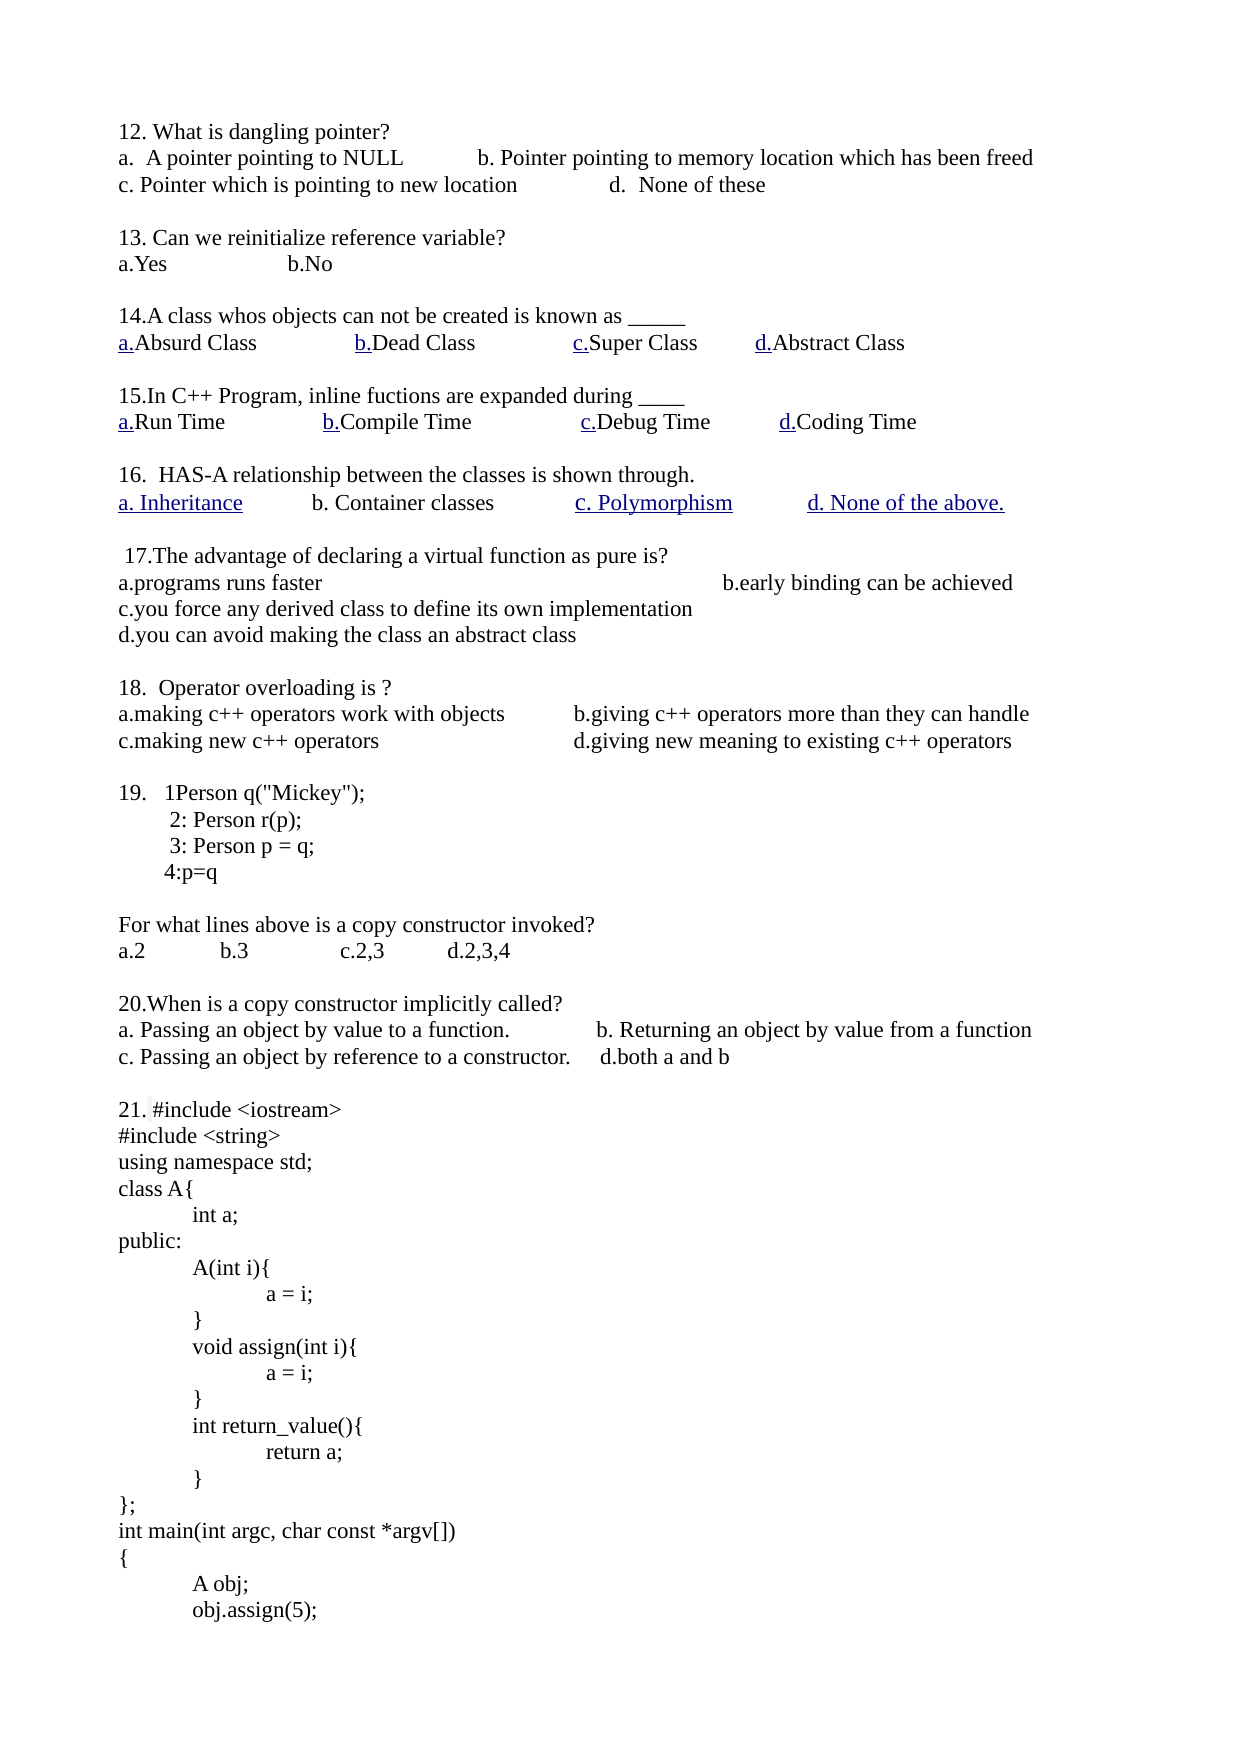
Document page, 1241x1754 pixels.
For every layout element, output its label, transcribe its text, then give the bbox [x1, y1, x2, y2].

text obj.assign(5); [118, 1596, 1122, 1623]
text c.you force any derived class to define its own implementation [118, 595, 1122, 621]
text c. Pointer which is pointing to new location d. None of these [118, 171, 1122, 197]
text class A{ [118, 1175, 1122, 1201]
text void assign(int i){ [118, 1333, 1122, 1359]
text 16. HAS-A relationship between the classes is shown through. [118, 461, 1122, 487]
text 13. Can we reinitialize reference variable? [118, 223, 1122, 250]
text A(int i){ [118, 1254, 1122, 1280]
text a.making c++ operators work with objects b.giving c++ operators more than they can handle [118, 700, 1122, 727]
text 15.In C++ Program, inline fuctions are expanded during ____ [118, 382, 1122, 408]
text a.Absurd Class b.Dead Class c.Super Class d.Abstract Class [118, 329, 1122, 355]
text d.you can avoid making the class an abstract class [118, 621, 1122, 648]
text a.Run Time b.Compile Time c.Debug Time d.Coding Time [118, 408, 1122, 434]
text { [118, 1544, 1122, 1570]
text c.making new c++ operators d.giving new meaning to existing c++ operators [118, 727, 1122, 753]
text }; [118, 1491, 1122, 1517]
text 17.The advantage of declaring a virtual function as pure is? [118, 542, 1122, 568]
text a. A pointer pointing to NULL b. Pointer pointing to memory location which has been freed [118, 144, 1122, 171]
text a.programs runs faster b.early binding can be achieved [118, 568, 1122, 595]
text 19. 1Person q("Mickey"); [118, 779, 1122, 806]
text int a; [118, 1201, 1122, 1227]
text int main(int argc, char const *argv[]) [118, 1517, 1122, 1544]
text a. Inheritance b. Container classes c. Polymorphism d. None of the above. [118, 487, 1122, 516]
text int return_value(){ [118, 1412, 1122, 1438]
text A obj; [118, 1570, 1122, 1596]
text a.Yes b.No [118, 250, 1122, 276]
text c. Passing an object by reference to a constructor. d.both a and b [118, 1043, 1122, 1069]
text 2: Person r(p); [118, 806, 1122, 832]
text public: [118, 1227, 1122, 1254]
text a.2 b.3 c.2,3 d.2,3,4 [118, 937, 1122, 964]
text } [118, 1386, 1122, 1412]
text #include <string> [118, 1122, 1122, 1148]
text 20.When is a copy constructor implicitly called? [118, 990, 1122, 1017]
text } [118, 1306, 1122, 1333]
text For what lines above is a copy constructor invoked? [118, 885, 1122, 937]
text 14.A class whos objects can not be created is known as _____ [118, 303, 1122, 329]
text a. Passing an object by value to a function. b. Returning an object by value from a function [118, 1017, 1122, 1043]
text 18. Operator overloading is ? [118, 674, 1122, 700]
text 12. What is dangling pointer? [118, 118, 1122, 144]
text 3: Person p = q; [118, 832, 1122, 858]
text return a; [118, 1438, 1122, 1464]
text } [118, 1464, 1122, 1491]
text 21. #include <iostream> [118, 1096, 1122, 1122]
text 4:p=q [118, 858, 1122, 885]
text using namespace std; [118, 1148, 1122, 1175]
text a = i; [118, 1280, 1122, 1306]
text a = i; [118, 1359, 1122, 1386]
